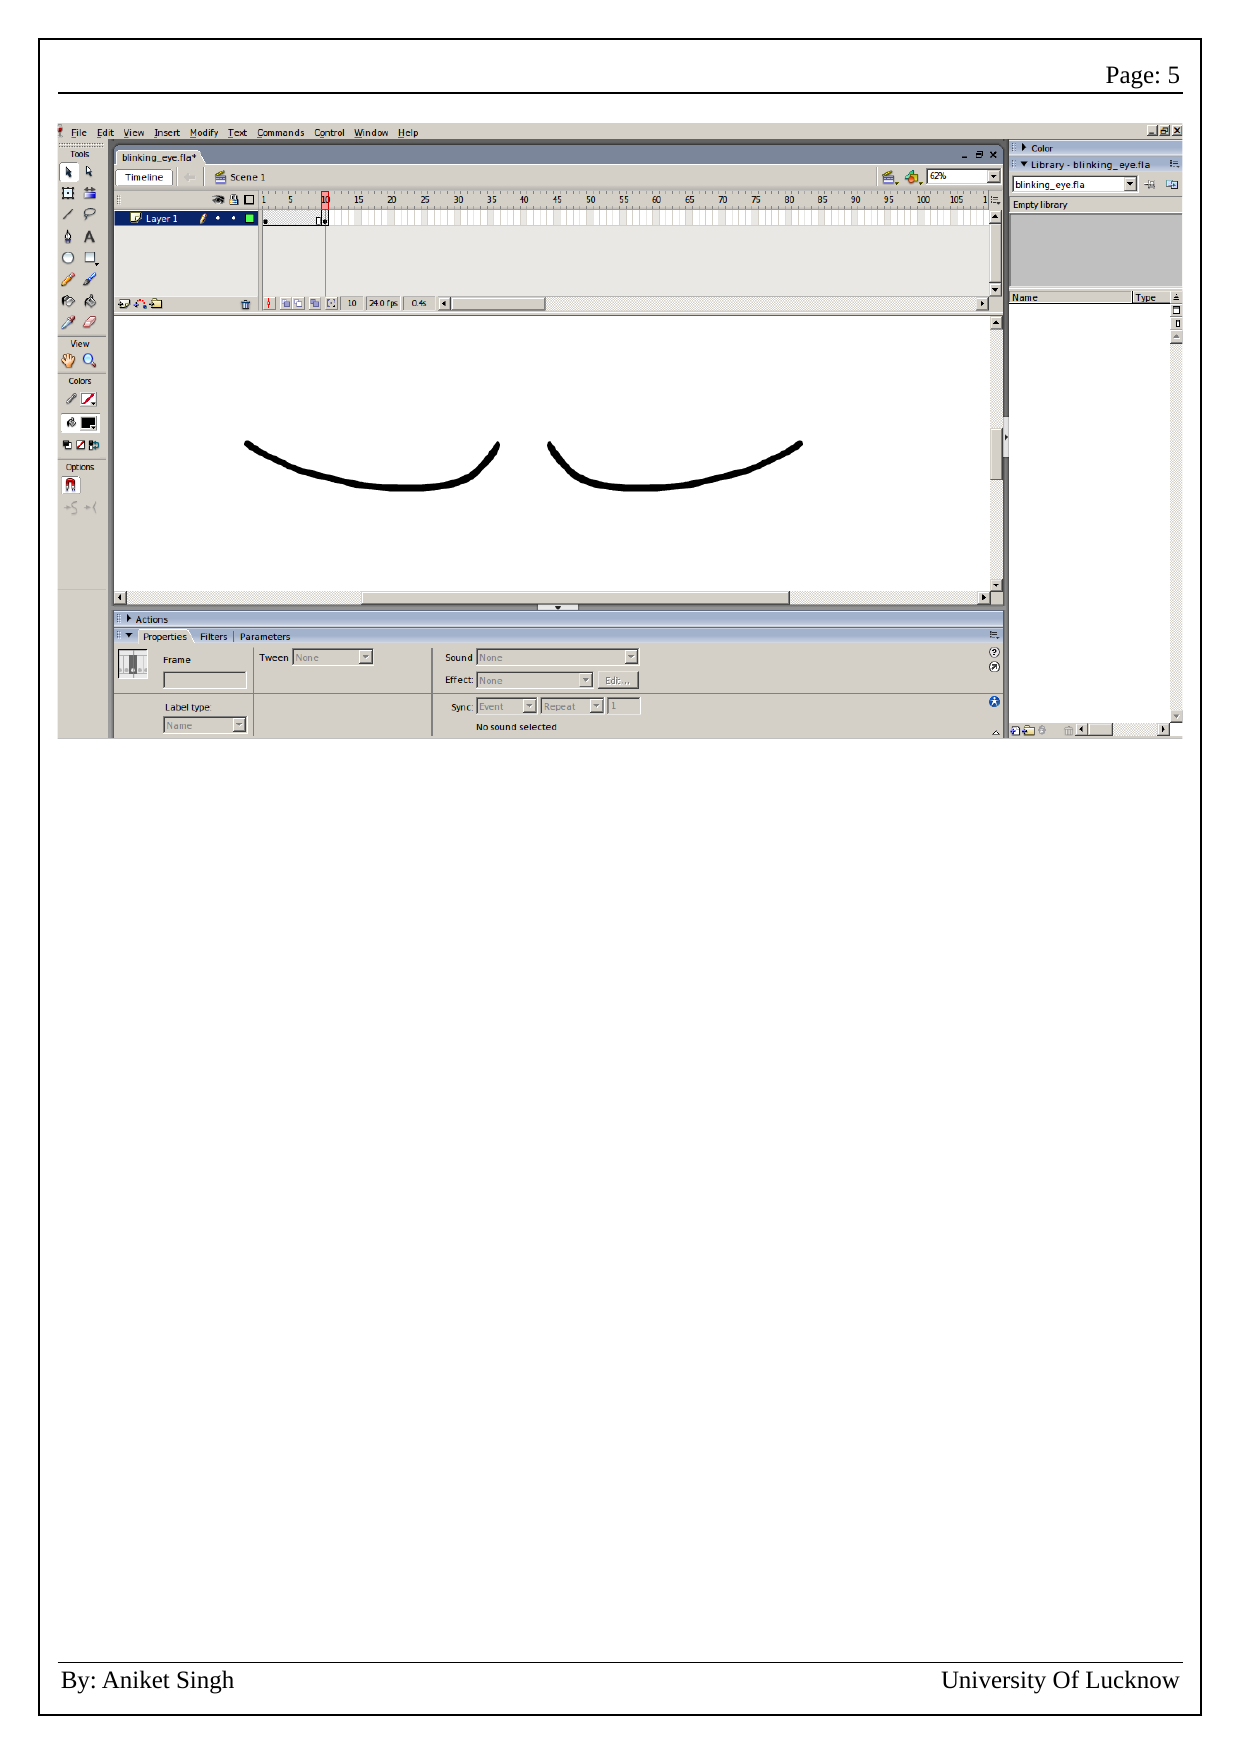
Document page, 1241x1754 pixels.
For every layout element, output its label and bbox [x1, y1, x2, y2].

picture [57, 123, 1183, 739]
